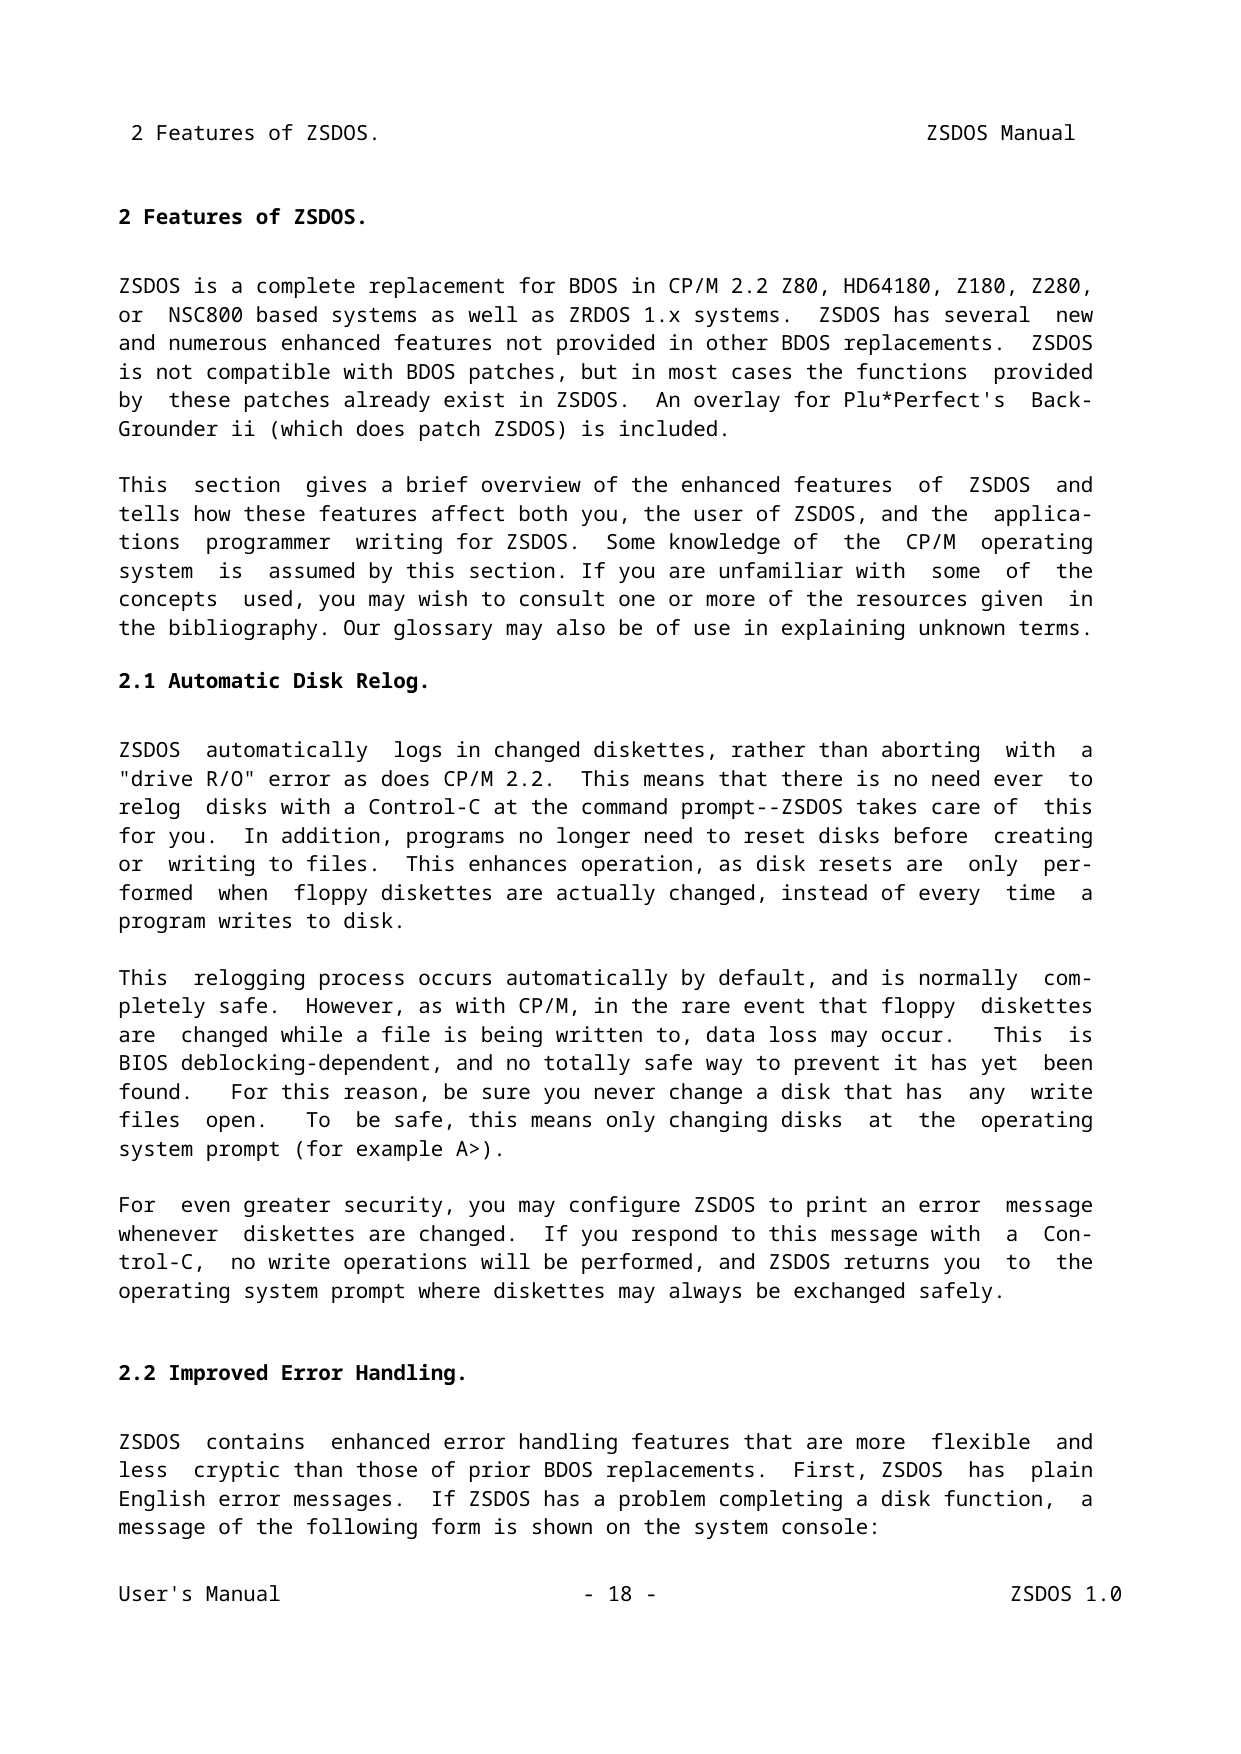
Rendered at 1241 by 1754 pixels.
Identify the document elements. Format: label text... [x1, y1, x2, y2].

text for you. In addition, programs no longer need to reset disks before creating [118, 821, 1122, 849]
text by these patches already exist in ZSDOS. An overlay for Plu*Perfect's Back- [118, 385, 1122, 414]
text "drive R/O" error as does CP/M 2.2. This means that there is no need ever to [118, 764, 1122, 792]
text the bibliography. Our glossary may also be of use in explaining unknown terms. [118, 613, 1122, 641]
text system prompt (for example A>). [118, 1134, 1122, 1162]
text tells how these features affect both you, the user of ZSDOS, and the applica- [118, 499, 1122, 527]
text pletely safe. However, as with CP/M, in the rare event that floppy diskettes [118, 991, 1122, 1020]
text ZSDOS is a complete replacement for BDOS in CP/M 2.2 Z80, HD64180, Z180, Z280, [118, 271, 1122, 300]
text or writing to files. This enhances operation, as disk resets are only per- [118, 849, 1122, 878]
text operating system prompt where diskettes may always be exchanged safely. [118, 1276, 1122, 1304]
text BIOS deblocking-dependent, and no totally safe way to prevent it has yet been [118, 1048, 1122, 1077]
subtitle 2.1 Automatic Disk Relog. [118, 666, 1122, 694]
text concepts used, you may wish to consult one or more of the resources given in [118, 584, 1122, 613]
text found. For this reason, be sure you never change a disk that has any write [118, 1077, 1122, 1105]
text relog disks with a Control-C at the command prompt--ZSDOS takes care of this [118, 792, 1122, 821]
text ZSDOS automatically logs in changed diskettes, rather than aborting with a [118, 736, 1122, 764]
text This relogging process occurs automatically by default, and is normally com- [118, 963, 1122, 991]
text program writes to disk. [118, 906, 1122, 934]
text English error messages. If ZSDOS has a problem completing a disk function, a [118, 1484, 1122, 1512]
text files open. To be safe, this means only changing disks at the operating [118, 1105, 1122, 1134]
text tions programmer writing for ZSDOS. Some knowledge of the CP/M operating [118, 527, 1122, 556]
subtitle 2 Features of ZSDOS. [118, 202, 1122, 231]
text message of the following form is shown on the system console: [118, 1512, 1122, 1541]
text This section gives a brief overview of the enhanced features of ZSDOS and [118, 471, 1122, 499]
text or NSC800 based systems as well as ZRDOS 1.x systems. ZSDOS has several new [118, 300, 1122, 328]
text and numerous enhanced features not provided in other BDOS replacements. ZSDOS [118, 328, 1122, 357]
text system is assumed by this section. If you are unfamiliar with some of the [118, 556, 1122, 584]
text trol-C, no write operations will be performed, and ZSDOS returns you to the [118, 1247, 1122, 1276]
text For even greater security, you may configure ZSDOS to print an error message [118, 1191, 1122, 1219]
text are changed while a file is being written to, data loss may occur. This is [118, 1020, 1122, 1048]
text whenever diskettes are changed. If you respond to this message with a Con- [118, 1219, 1122, 1247]
subtitle 2.2 Improved Error Handling. [118, 1358, 1122, 1386]
text Grounder ii (which does patch ZSDOS) is included. [118, 414, 1122, 442]
text is not compatible with BDOS patches, but in most cases the functions provided [118, 357, 1122, 385]
text formed when floppy diskettes are actually changed, instead of every time a [118, 878, 1122, 906]
text less cryptic than those of prior BDOS replacements. First, ZSDOS has plain [118, 1456, 1122, 1484]
text ZSDOS contains enhanced error handling features that are more flexible and [118, 1427, 1122, 1456]
